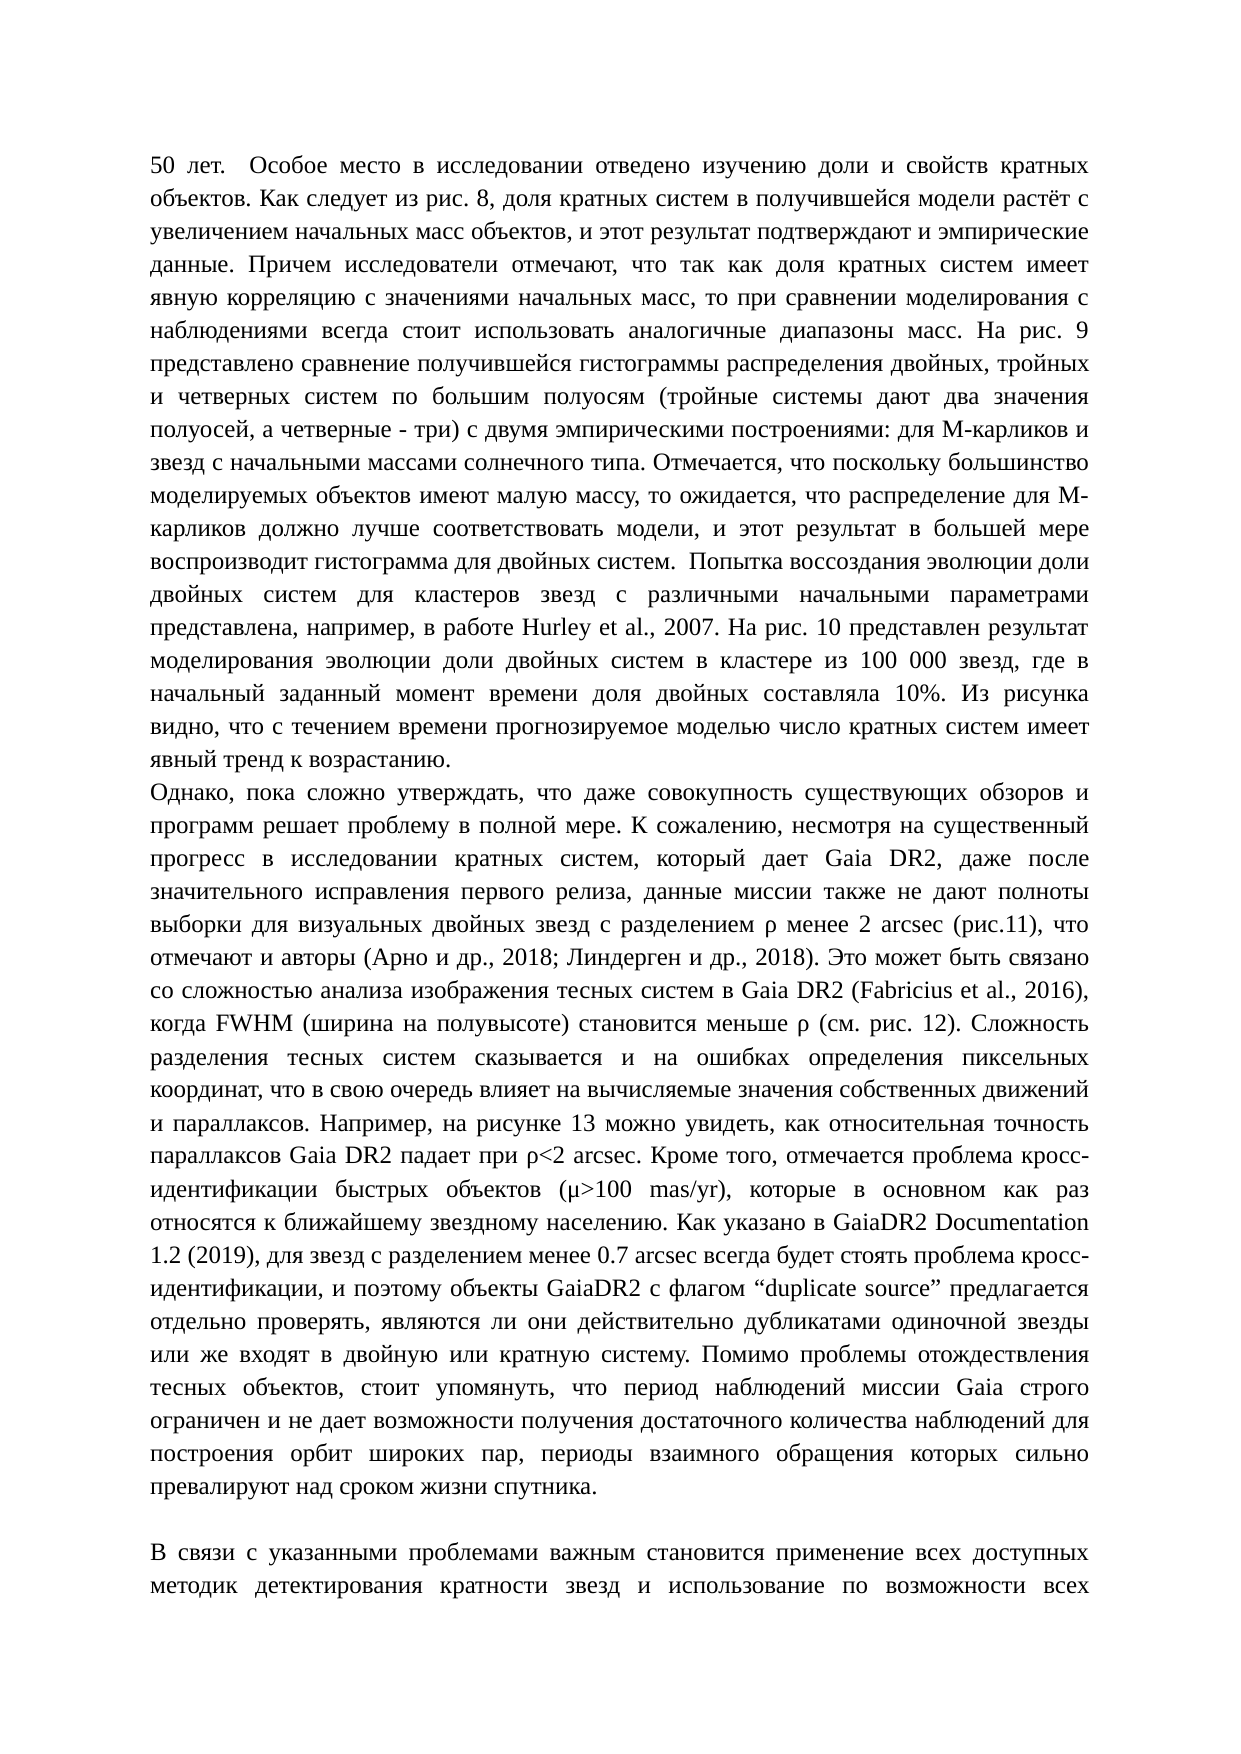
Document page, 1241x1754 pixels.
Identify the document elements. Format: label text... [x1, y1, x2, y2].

text 50 лет. Особое место в исследовании отведено изучению доли и свойств кратных объектов. Как следует из рис. 8, доля кратных систем в получившейся модели растёт с увеличением начальных масс объектов, и этот результат подтверждают и эмпирические данные. Причем исследователи отмечают, что так как доля кратных систем имеет явную корреляцию с значениями начальных масс, то при сравнении моделирования с наблюдениями всегда стоит использовать аналогичные диапазоны масс. На рис. 9 представлено сравнение получившейся гистограммы распределения двойных, тройных и четверных систем по большим полуосям (тройные системы дают два значения полуосей, а четверные - три) с двумя эмпирическими построениями: для M-карликов и звезд с начальными массами солнечного типа. Отмечается, что поскольку большинство моделируемых объектов имеют малую массу, то ожидается, что распределение для M-карликов должно лучше соответствовать модели, и этот результат в большей мере воспроизводит гистограмма для двойных систем. Попытка воссоздания эволюции доли двойных систем для кластеров звезд с различными начальными параметрами представлена, например, в работе Hurley et al., 2007. На рис. 10 представлен результат моделирования эволюции доли двойных систем в кластере из 100 000 звезд, где в начальный заданный момент времени доля двойных составляла 10%. Из рисунка видно, что с течением времени прогнозируемое моделью число кратных систем имеет явный тренд к возрастанию. [150, 150, 1090, 773]
text Однако, пока сложно утверждать, что даже совокупность существующих обзоров и программ решает проблему в полной мере. К сожалению, несмотря на существенный прогресс в исследовании кратных систем, который дает Gaia DR2, даже после значительного исправления первого релиза, данные миссии также не дают полноты выборки для визуальных двойных звезд с разделением ρ менее 2 arcsec (рис.11), что отмечают и авторы (Арно и др., 2018; Линдерген и др., 2018). Это может быть связано со сложностью анализа изображения тесных систем в Gaia DR2 (Fabricius et al., 2016), когда FWHM (ширина на полувысоте) становится меньше ρ (см. рис. 12). Сложность разделения тесных систем сказывается и на ошибках определения пиксельных координат, что в свою очередь влияет на вычисляемые значения собственных движений и параллаксов. Например, на рисунке 13 можно увидеть, как относительная точность параллаксов Gaia DR2 падает при ρ<2 arcsec. Кроме того, отмечается проблема кросс-идентификации быстрых объектов (μ>100 mas/yr), которые в основном как раз относятся к ближайшему звездному населению. Как указано в GaiaDR2 Documentation 1.2 (2019), для звезд с разделением менее 0.7 arcsec всегда будет стоять проблема кросс-идентификации, и поэтому объекты GaiaDR2 с флагом “duplicate source” предлагается отдельно проверять, являются ли они действительно дубликатами одиночной звезды или же входят в двойную или кратную систему. Помимо проблемы отождествления тесных объектов, стоит упомянуть, что период наблюдений миссии Gaia строго ограничен и не дает возможности получения достаточного количества наблюдений для построения орбит широких пар, периоды взаимного обращения которых сильно превалируют над сроком жизни спутника. [150, 777, 1090, 1499]
text В связи с указанными проблемами важным становится применение всех доступных методик детектирования кратности звезд и использование по возможности всех [150, 1537, 1090, 1599]
